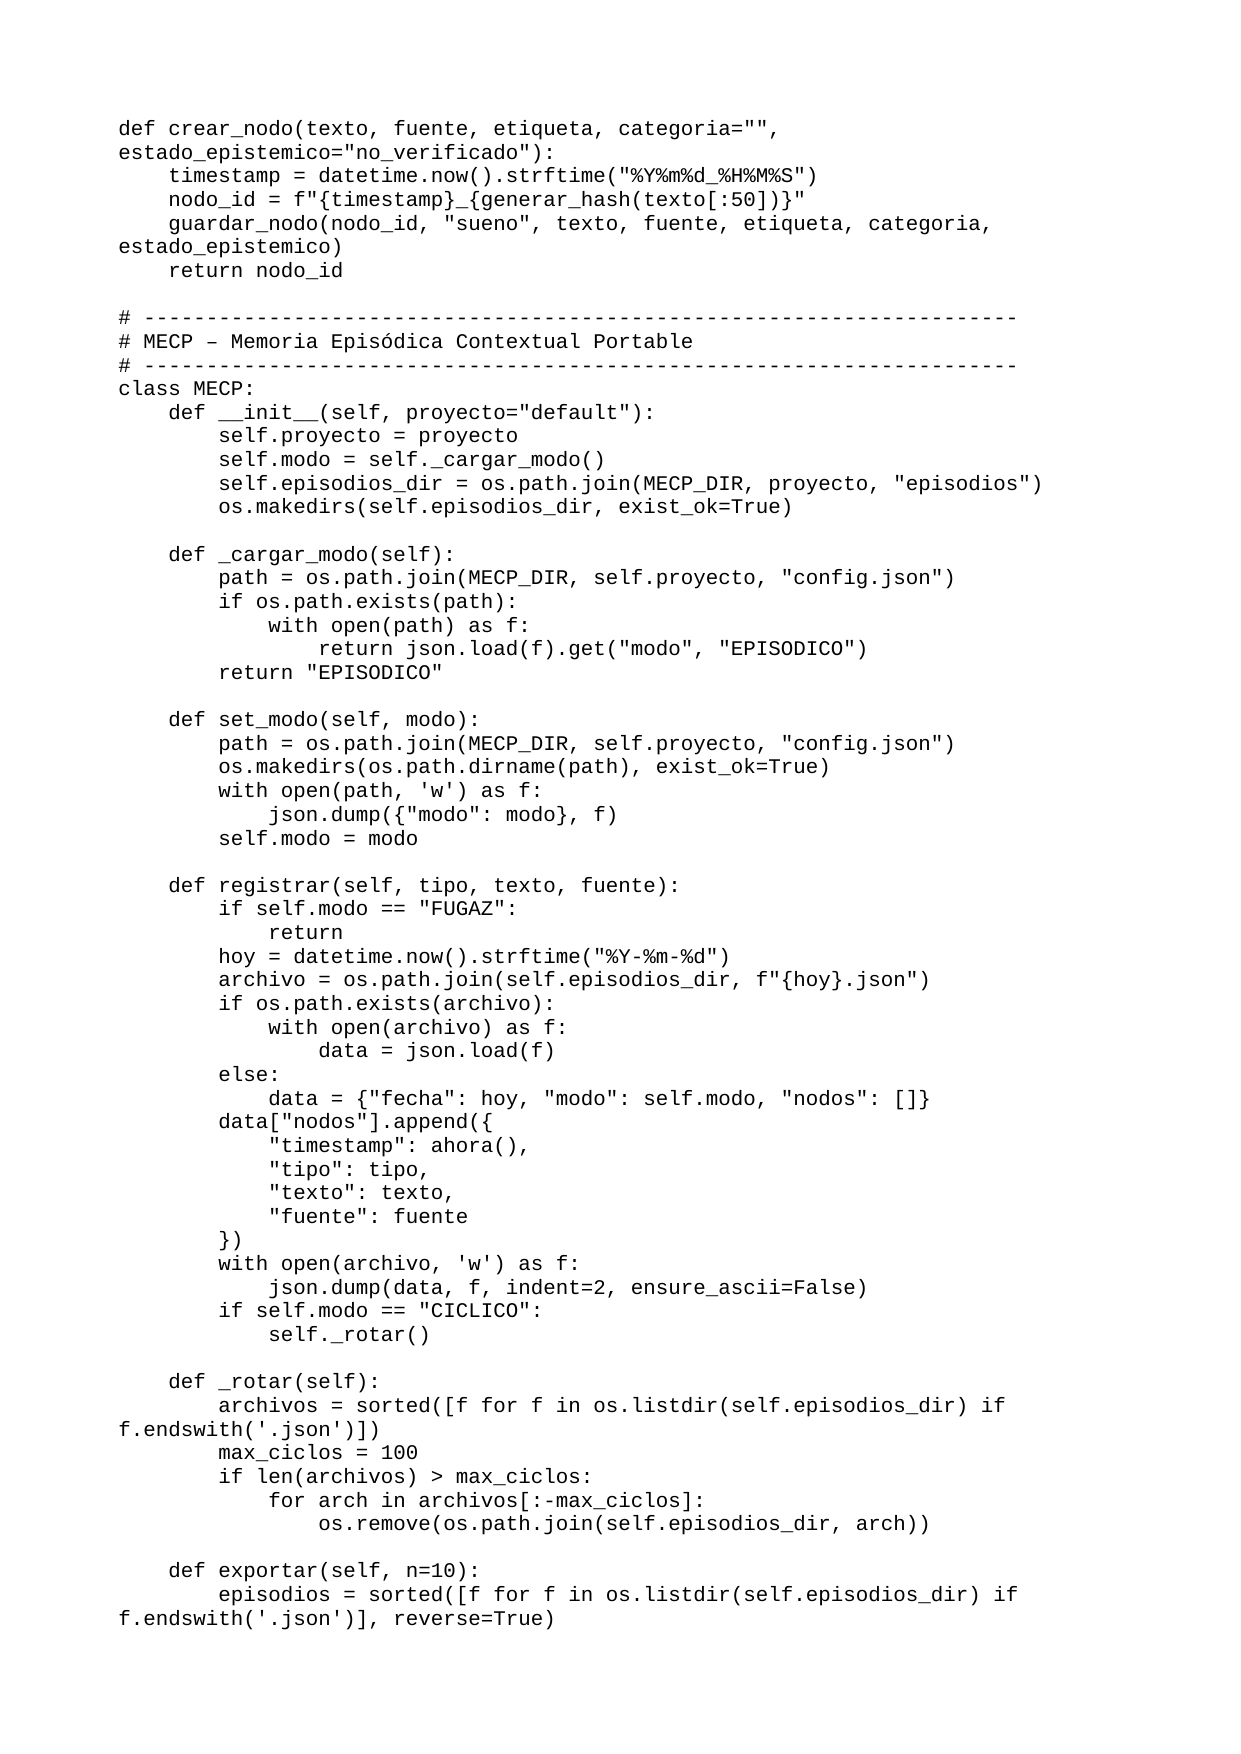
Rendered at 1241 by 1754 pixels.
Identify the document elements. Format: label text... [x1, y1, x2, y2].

text return nodo_id [118, 260, 1122, 284]
text else: [118, 1064, 1122, 1088]
text max_ciclos = 100 [118, 1442, 1122, 1466]
text return json.load(f).get("modo", "EPISODICO") [118, 638, 1122, 662]
text return "EPISODICO" [118, 662, 1122, 686]
text self.modo = modo [118, 827, 1122, 851]
text nodo_id = f"{timestamp}_{generar_hash(texto[:50])}" [118, 189, 1122, 213]
text "texto": texto, [118, 1182, 1122, 1206]
text def set_modo(self, modo): [118, 709, 1122, 733]
text "timestamp": ahora(), [118, 1135, 1122, 1158]
text }) [118, 1229, 1122, 1253]
text with open(path) as f: [118, 615, 1122, 638]
text class MECP: [118, 378, 1122, 402]
text timestamp = datetime.now().strftime("%Y%m%d_%H%M%S") [118, 165, 1122, 189]
text if os.path.exists(path): [118, 591, 1122, 615]
text # ---------------------------------------------------------------------- [118, 307, 1122, 331]
text def crear_nodo(texto, fuente, etiqueta, categoria="", estado_epistemico="no_verificado"): [118, 118, 1122, 165]
text data["nodos"].append({ [118, 1111, 1122, 1135]
text if len(archivos) > max_ciclos: [118, 1466, 1122, 1489]
text if self.modo == "CICLICO": [118, 1300, 1122, 1324]
text def exportar(self, n=10): [118, 1561, 1122, 1584]
text os.makedirs(os.path.dirname(path), exist_ok=True) [118, 757, 1122, 780]
text path = os.path.join(MECP_DIR, self.proyecto, "config.json") [118, 567, 1122, 591]
text hoy = datetime.now().strftime("%Y-%m-%d") [118, 946, 1122, 969]
text self._rotar() [118, 1324, 1122, 1348]
text for arch in archivos[:-max_ciclos]: [118, 1489, 1122, 1513]
text with open(archivo, 'w') as f: [118, 1253, 1122, 1277]
text os.makedirs(self.episodios_dir, exist_ok=True) [118, 496, 1122, 520]
text self.episodios_dir = os.path.join(MECP_DIR, proyecto, "episodios") [118, 473, 1122, 496]
text if os.path.exists(archivo): [118, 993, 1122, 1017]
text archivo = os.path.join(self.episodios_dir, f"{hoy}.json") [118, 969, 1122, 993]
text "tipo": tipo, [118, 1158, 1122, 1182]
text "fuente": fuente [118, 1206, 1122, 1229]
text path = os.path.join(MECP_DIR, self.proyecto, "config.json") [118, 733, 1122, 757]
text if self.modo == "FUGAZ": [118, 898, 1122, 922]
text json.dump(data, f, indent=2, ensure_ascii=False) [118, 1277, 1122, 1300]
text return [118, 922, 1122, 946]
text def registrar(self, tipo, texto, fuente): [118, 875, 1122, 898]
text self.modo = self._cargar_modo() [118, 449, 1122, 473]
text data = {"fecha": hoy, "modo": self.modo, "nodos": []} [118, 1088, 1122, 1111]
text # MECP – Memoria Episódica Contextual Portable [118, 331, 1122, 354]
text archivos = sorted([f for f in os.listdir(self.episodios_dir) if f.endswith('.json')]) [118, 1395, 1122, 1442]
text with open(path, 'w') as f: [118, 780, 1122, 804]
text def __init__(self, proyecto="default"): [118, 402, 1122, 426]
text data = json.load(f) [118, 1040, 1122, 1064]
text guardar_nodo(nodo_id, "sueno", texto, fuente, etiqueta, categoria, estado_epistemico) [118, 213, 1122, 260]
text def _cargar_modo(self): [118, 544, 1122, 567]
text def _rotar(self): [118, 1371, 1122, 1395]
text self.proyecto = proyecto [118, 426, 1122, 449]
text episodios = sorted([f for f in os.listdir(self.episodios_dir) if f.endswith('.json')], reverse=True) [118, 1584, 1122, 1631]
text with open(archivo) as f: [118, 1017, 1122, 1040]
text json.dump({"modo": modo}, f) [118, 804, 1122, 827]
text os.remove(os.path.join(self.episodios_dir, arch)) [118, 1513, 1122, 1537]
text # ---------------------------------------------------------------------- [118, 354, 1122, 378]
